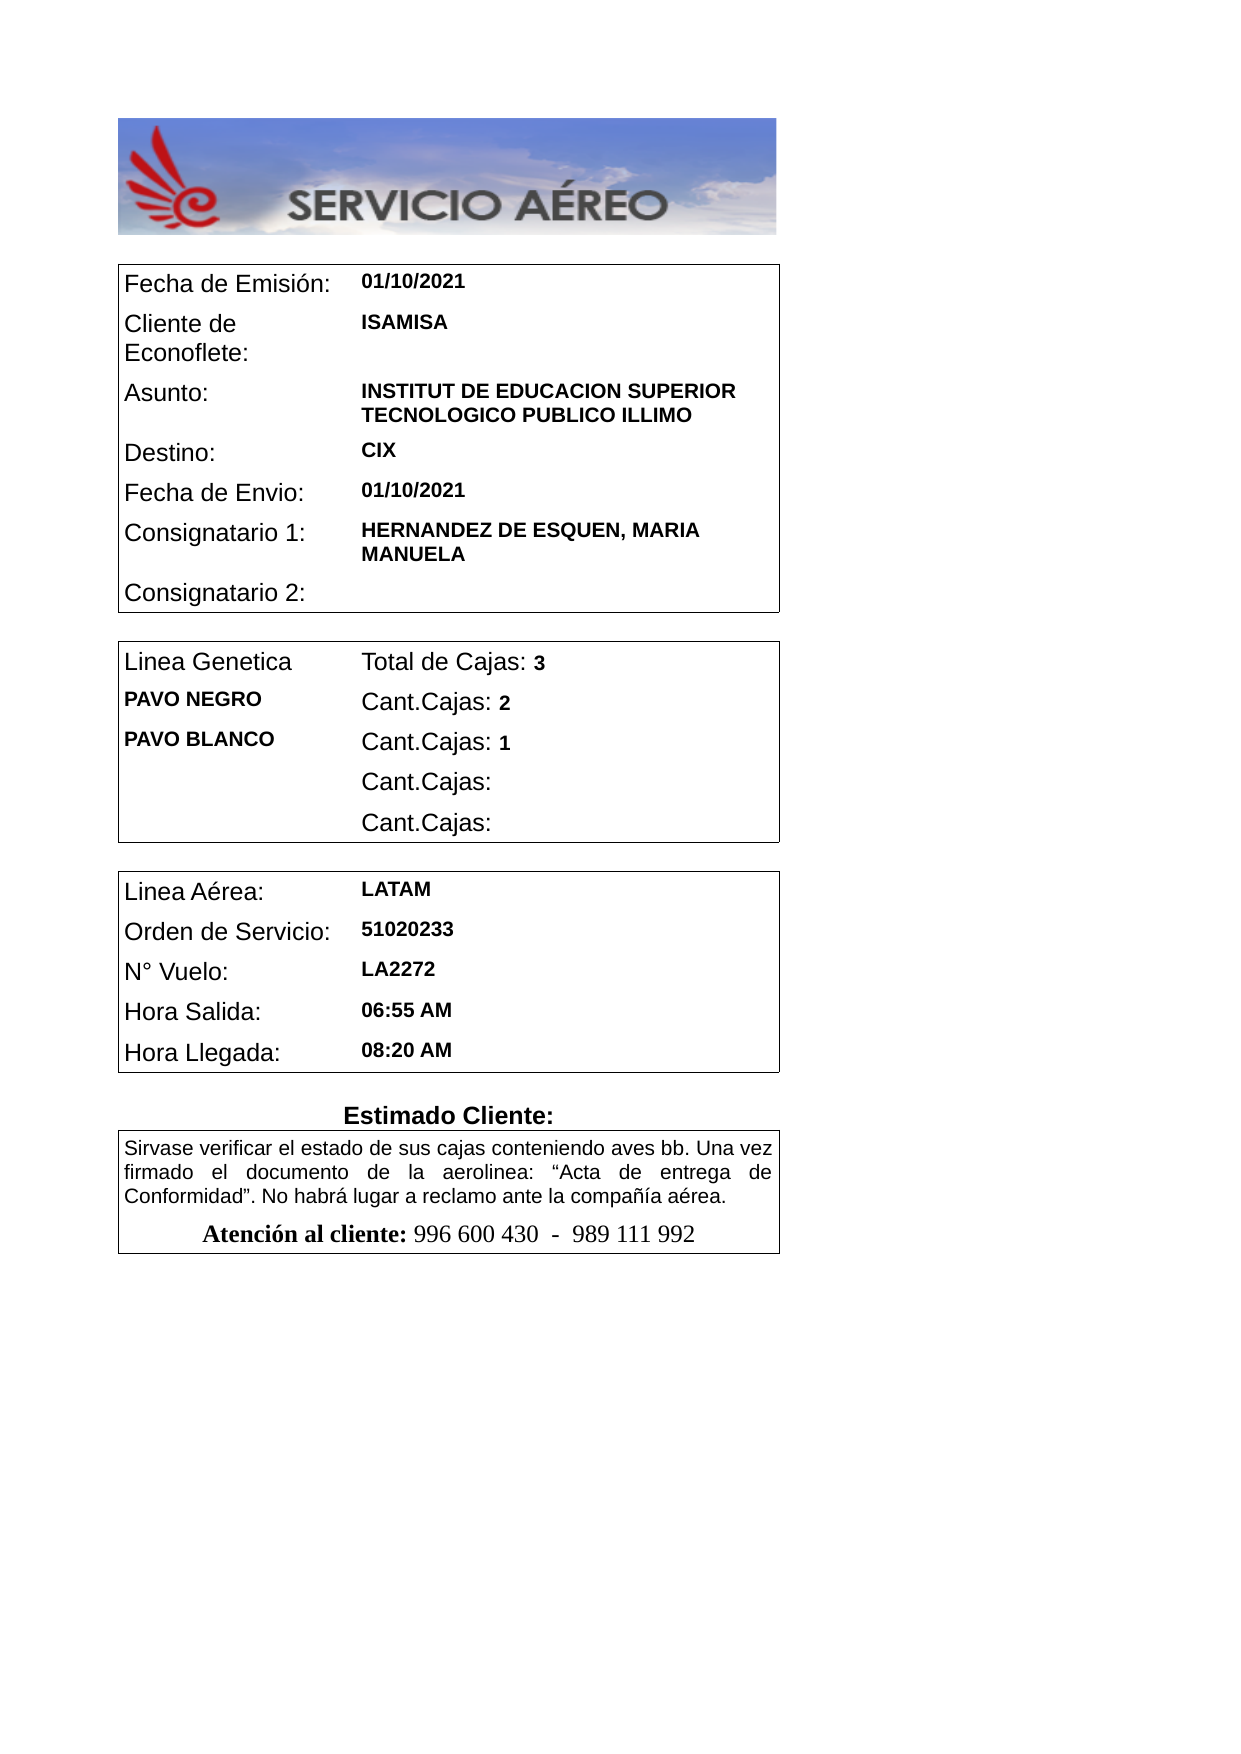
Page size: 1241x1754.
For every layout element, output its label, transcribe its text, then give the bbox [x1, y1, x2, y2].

table_cell [118, 843, 356, 871]
table_cell 51020233 [356, 911, 779, 951]
table_cell LATAM [356, 872, 779, 911]
table_cell Linea Aérea: [119, 872, 356, 911]
table_cell Atención al cliente: 996 600 430 - 989 111 992 [119, 1213, 779, 1253]
table_cell INSTITUT DE EDUCACION SUPERIOR TECNOLOGICO PUBLICO ILLIMO [356, 373, 779, 432]
table_cell Orden de Servicio: [119, 911, 356, 951]
table_cell [356, 613, 779, 641]
table_cell HERNANDEZ DE ESQUEN, MARIA MANUELA [356, 513, 779, 572]
table_cell CIX [356, 432, 779, 472]
picture [118, 118, 777, 235]
table_cell Estimado Cliente: [118, 1073, 779, 1130]
table_cell N° Vuelo: [119, 951, 356, 992]
table_cell Cant.Cajas: 1 [356, 721, 779, 762]
table_cell Linea Genetica [119, 642, 356, 681]
table_cell Cant.Cajas: [356, 762, 779, 802]
table_cell Total de Cajas: 3 [356, 642, 779, 681]
table_cell Consignatario 2: [119, 572, 356, 612]
table_cell [119, 802, 356, 842]
table_cell PAVO NEGRO [119, 681, 356, 721]
table_cell Cliente de Econoflete: [119, 304, 356, 373]
table_cell Cant.Cajas: 2 [356, 681, 779, 721]
table_cell LA2272 [356, 951, 779, 992]
table_cell PAVO BLANCO [119, 721, 356, 762]
table_cell [119, 762, 356, 802]
table_cell Hora Salida: [119, 992, 356, 1032]
table_cell ISAMISA [356, 304, 779, 373]
table_cell 08:20 AM [356, 1032, 779, 1072]
table_cell Hora Llegada: [119, 1032, 356, 1072]
table_cell Sirvase verificar el estado de sus cajas conteniendo aves bb. Una vez firmado el documento de la aerolinea: “Acta de entrega de Conformidad”. No habrá lugar a reclamo ante la compañía aérea. [119, 1131, 779, 1213]
table_cell Destino: [119, 432, 356, 472]
table_cell Cant.Cajas: [356, 802, 779, 842]
table_cell Consignatario 1: [119, 513, 356, 572]
table_cell 01/10/2021 [356, 472, 779, 512]
table_cell 06:55 AM [356, 992, 779, 1032]
table_header 01/10/2021 [356, 265, 779, 304]
table_cell [356, 572, 779, 612]
table_cell Asunto: [119, 373, 356, 432]
table_cell [356, 843, 779, 871]
table_cell Fecha de Envio: [119, 472, 356, 512]
table_cell [118, 613, 356, 641]
table_header Fecha de Emisión: [119, 265, 356, 304]
